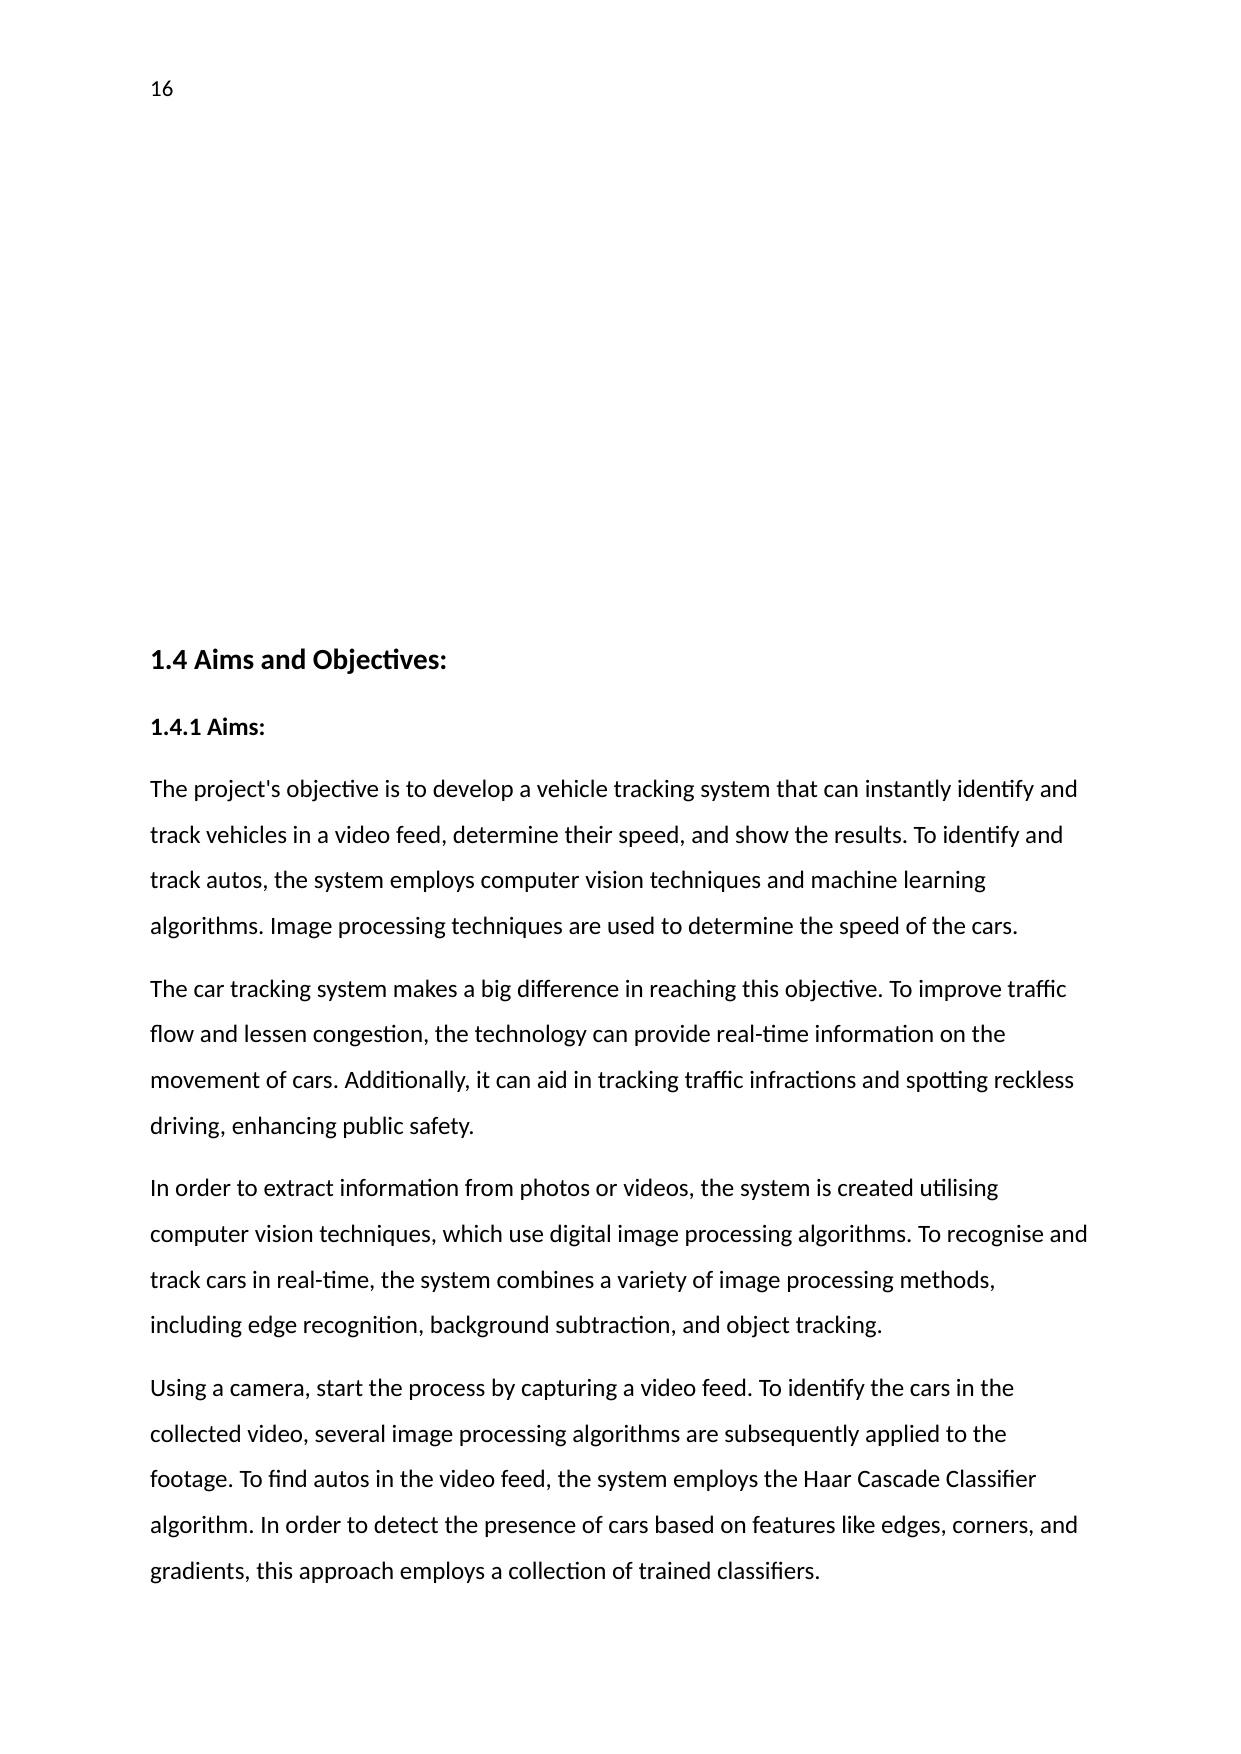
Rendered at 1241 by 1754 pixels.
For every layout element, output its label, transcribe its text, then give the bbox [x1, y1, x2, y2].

text The car tracking system makes a big difference in reaching this objective. To improve traffic flow and lessen congestion, the technology can provide real-time information on the movement of cars. Additionally, it can aid in tracking traffic infractions and spotting reckless driving, enhancing public safety. [150, 973, 1090, 1141]
text The project's objective is to develop a vehicle tracking system that can instantly identify and track vehicles in a video feed, determine their speed, and show the results. To identify and track autos, the system employs computer vision techniques and machine learning algorithms. Image processing techniques are used to determine the speed of the cars. [150, 773, 1090, 941]
text In order to extract information from photos or videos, the system is created utilising computer vision techniques, which use digital image processing algorithms. To recognise and track cars in real-time, the system combines a variety of image processing methods, including edge recognition, background subtraction, and object tracking. [150, 1172, 1090, 1340]
text 1.4 Aims and Objectives: [150, 641, 1090, 676]
text 1.4.1 Aims: [150, 711, 1090, 741]
text Using a camera, start the process by capturing a video feed. To identify the cars in the collected video, several image processing algorithms are subsequently applied to the footage. To find autos in the video feed, the system employs the Haar Cascade Classifier algorithm. In order to detect the presence of cars based on features like edges, corners, and gradients, this approach employs a collection of trained classifiers. [150, 1372, 1090, 1585]
